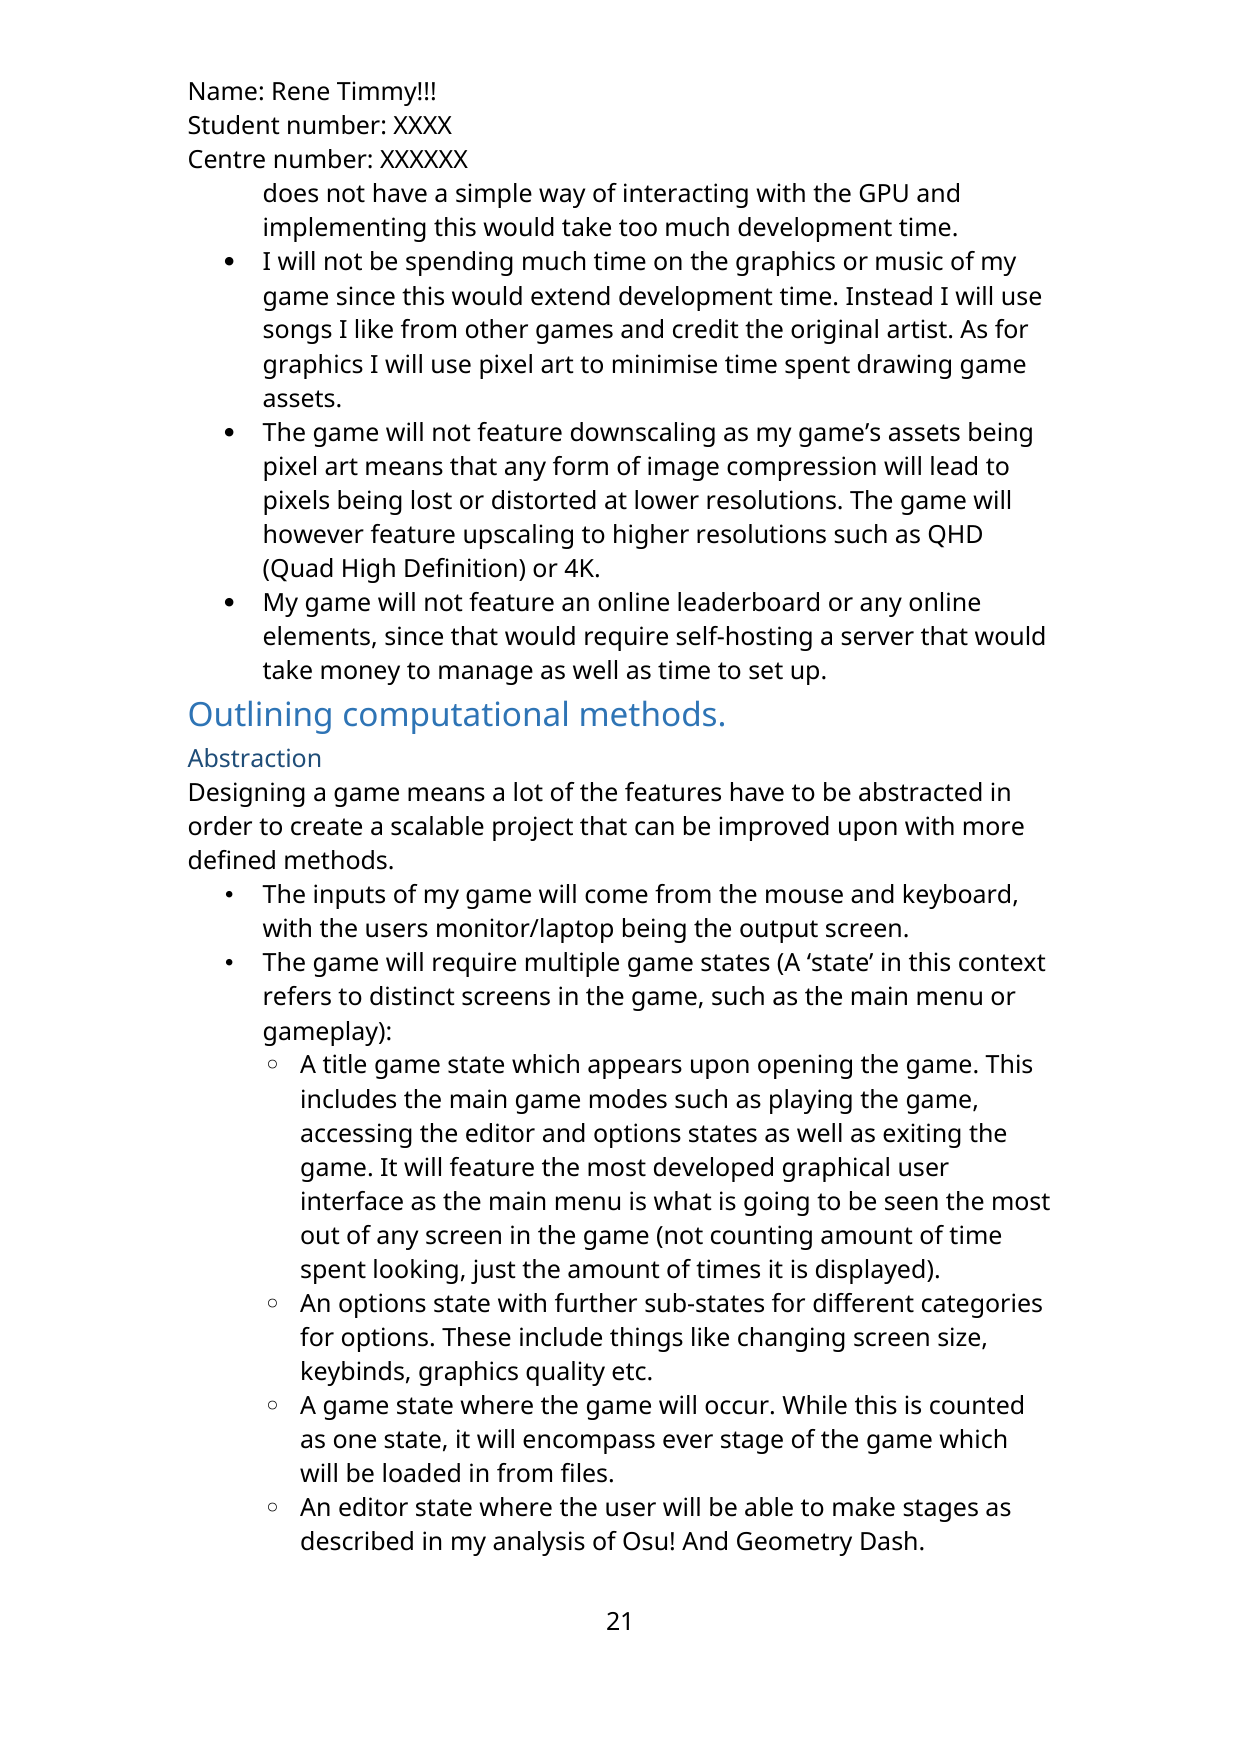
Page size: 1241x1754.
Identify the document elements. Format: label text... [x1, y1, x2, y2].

list My game will not feature an online leaderboard or any online elements, since that would require self-hosting a server that would take money to manage as well as time to set up. [225, 585, 1053, 687]
list A game state where the game will occur. While this is counted as one state, it will encompass ever stage of the game which will be loaded in from files. [262, 1388, 1053, 1490]
subtitle Abstraction [187, 741, 1053, 775]
subtitle Outlining computational methods. [187, 691, 1053, 736]
text Designing a game means a lot of the features have to be abstracted in order to create a scalable project that can be improved upon with more defined methods. [187, 775, 1053, 877]
list An options state with further sub-states for different categories for options. These include things like changing screen size, keybinds, graphics quality etc. [262, 1286, 1053, 1388]
list An editor state where the user will be able to make stages as described in my analysis of Osu! And Geometry Dash. [262, 1490, 1053, 1558]
list A title game state which appears upon opening the game. This includes the main game modes such as playing the game, accessing the editor and options states as well as exiting the game. It will feature the most developed graphical user interface as the main menu is what is going to be seen the most out of any screen in the game (not counting amount of time spent looking, just the amount of times it is displayed). [262, 1047, 1053, 1286]
list does not have a simple way of interacting with the GPU and implementing this would take too much development time. [225, 176, 1053, 244]
list The game will not feature downscaling as my game’s assets being pixel art means that any form of image compression will lead to pixels being lost or distorted at lower resolutions. The game will however feature upscaling to higher resolutions such as QHD (Quad High Definition) or 4K. [225, 414, 1053, 585]
list I will not be spending much time on the graphics or music of my game since this would extend development time. Instead I will use songs I like from other games and credit the original artist. As for graphics I will use pixel art to minimise time spent drawing game assets. [225, 244, 1053, 414]
list The inputs of my game will come from the mouse and keyboard, with the users monitor/laptop being the output screen. [225, 877, 1053, 945]
list The game will require multiple game states (A ‘state’ in this context refers to distinct screens in the game, such as the main menu or gameplay): [225, 945, 1053, 1047]
